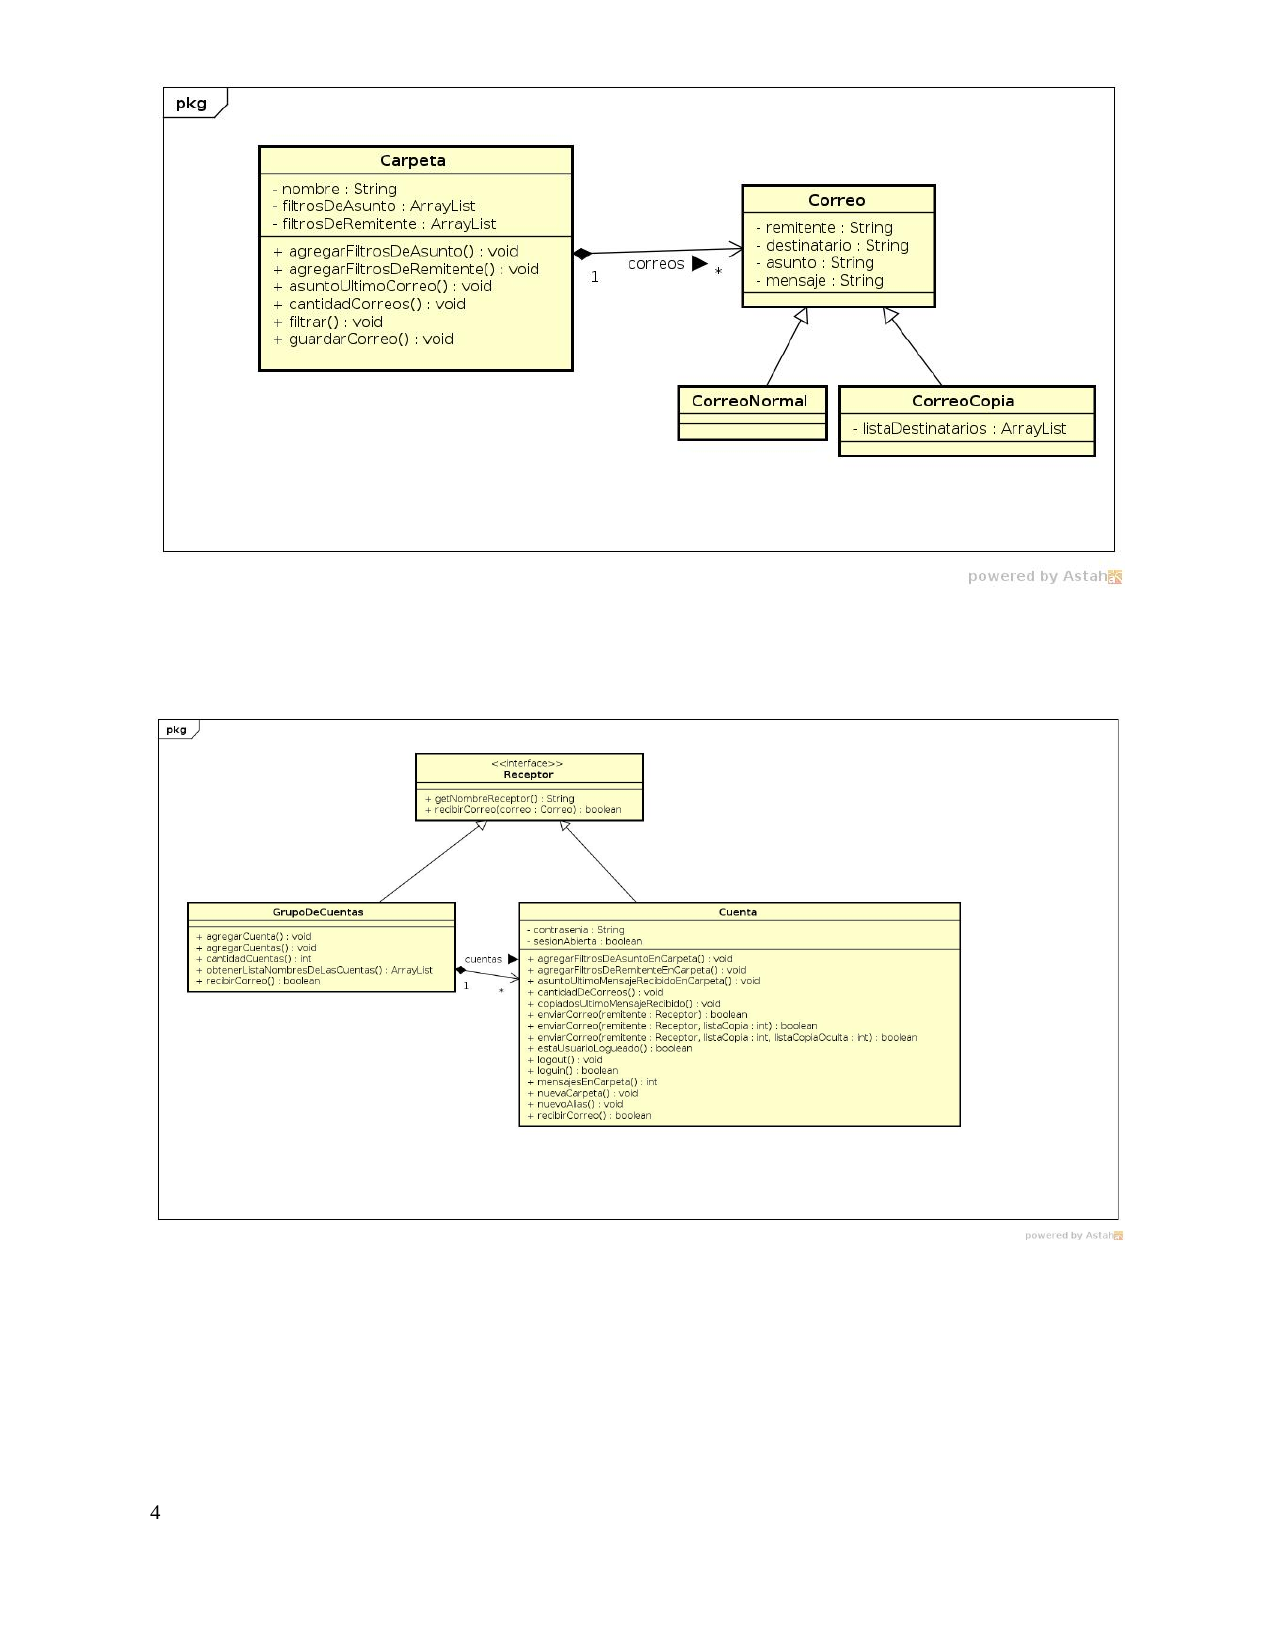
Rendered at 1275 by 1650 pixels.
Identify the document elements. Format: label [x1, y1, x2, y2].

picture [150, 712, 1125, 1243]
picture [150, 75, 1125, 588]
